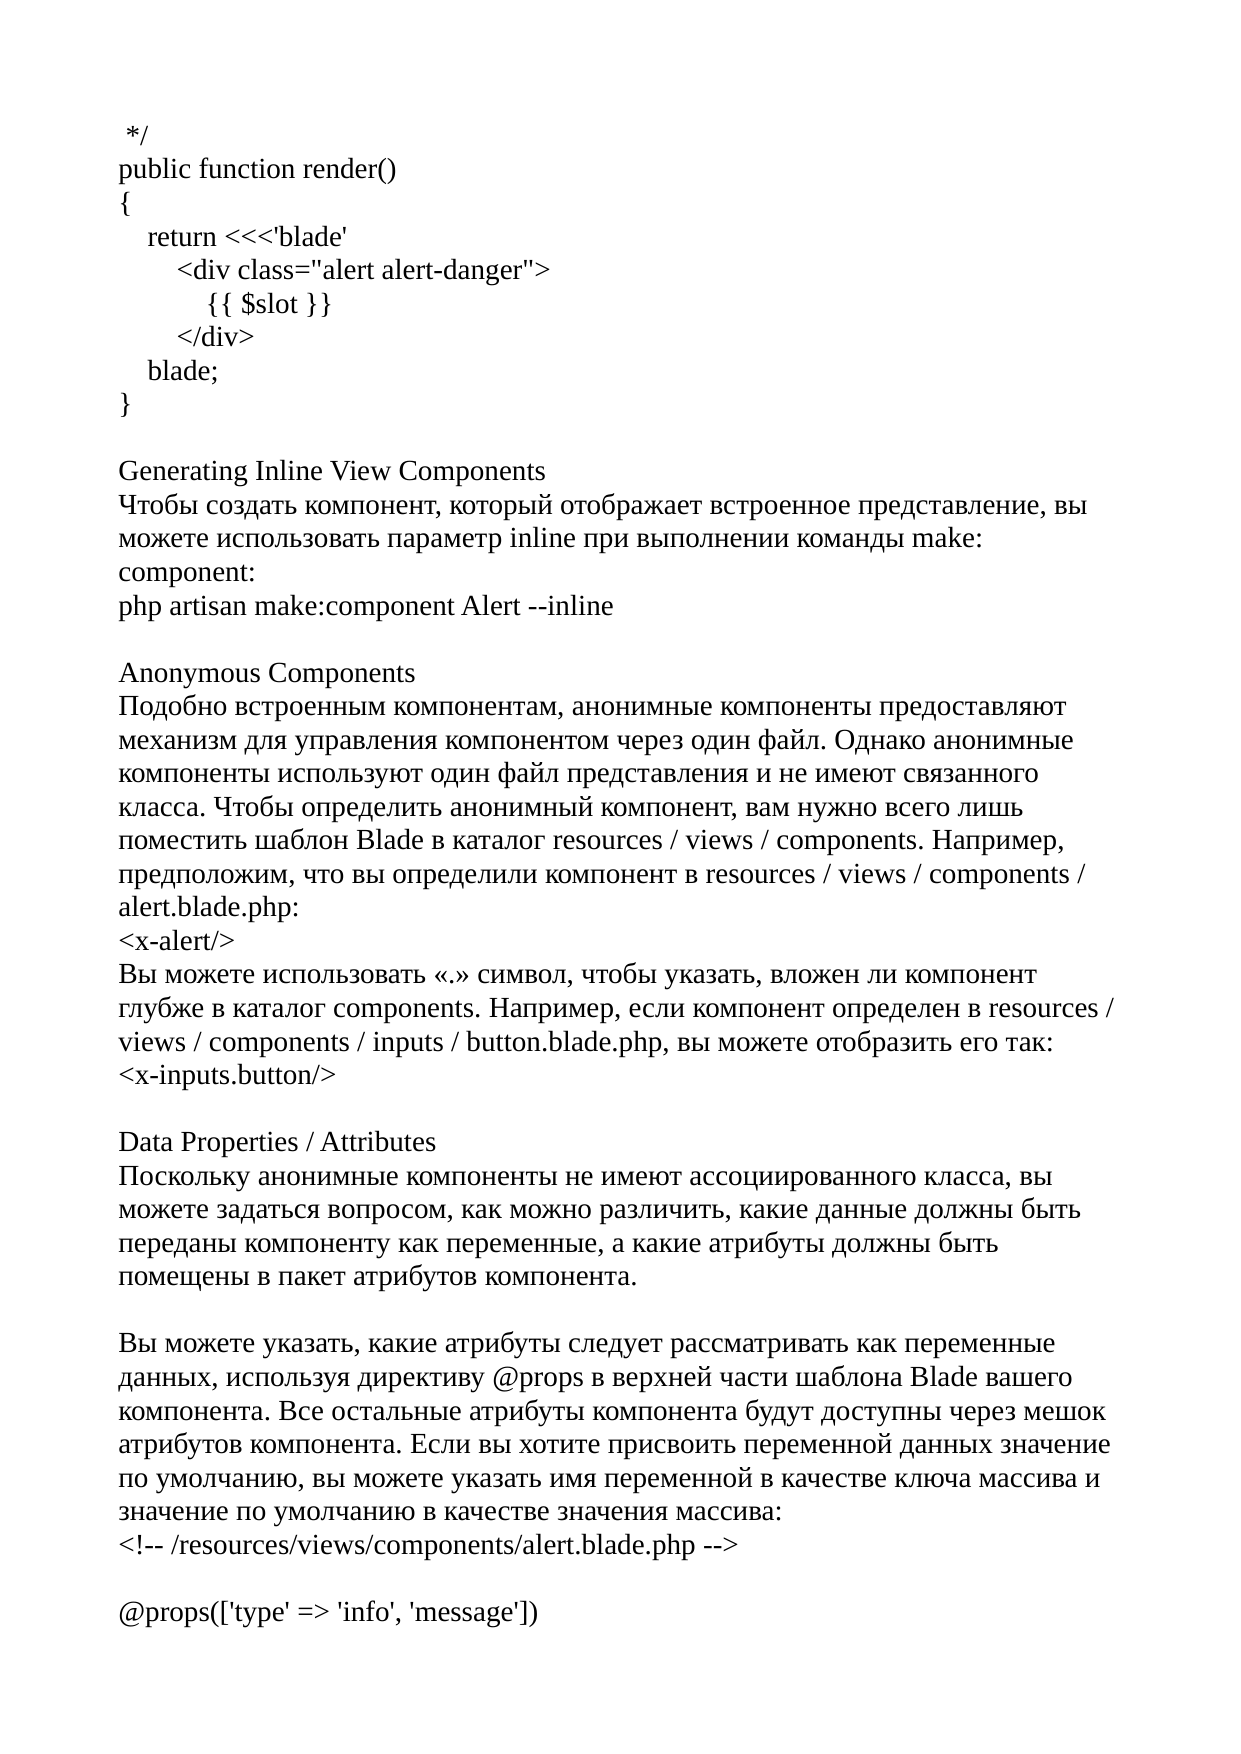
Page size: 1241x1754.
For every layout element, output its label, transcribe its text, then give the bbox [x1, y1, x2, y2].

text blade; [118, 353, 1122, 386]
text public function render() [118, 152, 1122, 185]
text <!-- /resources/views/components/alert.blade.php --> [118, 1527, 1122, 1560]
text <div class="alert alert-danger"> [118, 252, 1122, 286]
text Чтобы создать компонент, который отображает встроенное представление, вы можете использовать параметр inline при выполнении команды make: component: [118, 487, 1122, 588]
text } [118, 386, 1122, 420]
text Generating Inline View Components [118, 453, 1122, 487]
text <x-alert/> [118, 923, 1122, 957]
text Вы можете указать, какие атрибуты следует рассматривать как переменные данных, используя директиву @props в верхней части шаблона Blade вашего компонента. Все остальные атрибуты компонента будут доступны через мешок атрибутов компонента. Если вы хотите присвоить переменной данных значение по умолчанию, вы можете указать имя переменной в качестве ключа массива и значение по умолчанию в качестве значения массива: [118, 1326, 1122, 1527]
text return <<<'blade' [118, 219, 1122, 252]
text Вы можете использовать «.» символ, чтобы указать, вложен ли компонент глубже в каталог components. Например, если компонент определен в resources / views / components / inputs / button.blade.php, вы можете отобразить его так: [118, 957, 1122, 1057]
text @props(['type' => 'info', 'message']) [118, 1594, 1122, 1627]
text <x-inputs.button/> [118, 1057, 1122, 1091]
text */ [118, 118, 1122, 152]
text php artisan make:component Alert --inline [118, 588, 1122, 621]
text Data Properties / Attributes [118, 1124, 1122, 1158]
text </div> [118, 319, 1122, 353]
text {{ $slot }} [118, 286, 1122, 319]
text Поскольку анонимные компоненты не имеют ассоциированного класса, вы можете задаться вопросом, как можно различить, какие данные должны быть переданы компоненту как переменные, а какие атрибуты должны быть помещены в пакет атрибутов компонента. [118, 1158, 1122, 1292]
text { [118, 185, 1122, 219]
text Подобно встроенным компонентам, анонимные компоненты предоставляют механизм для управления компонентом через один файл. Однако анонимные компоненты используют один файл представления и не имеют связанного класса. Чтобы определить анонимный компонент, вам нужно всего лишь поместить шаблон Blade в каталог resources / views / components. Например, предположим, что вы определили компонент в resources / views / components / alert.blade.php: [118, 688, 1122, 923]
text Anonymous Components [118, 655, 1122, 688]
